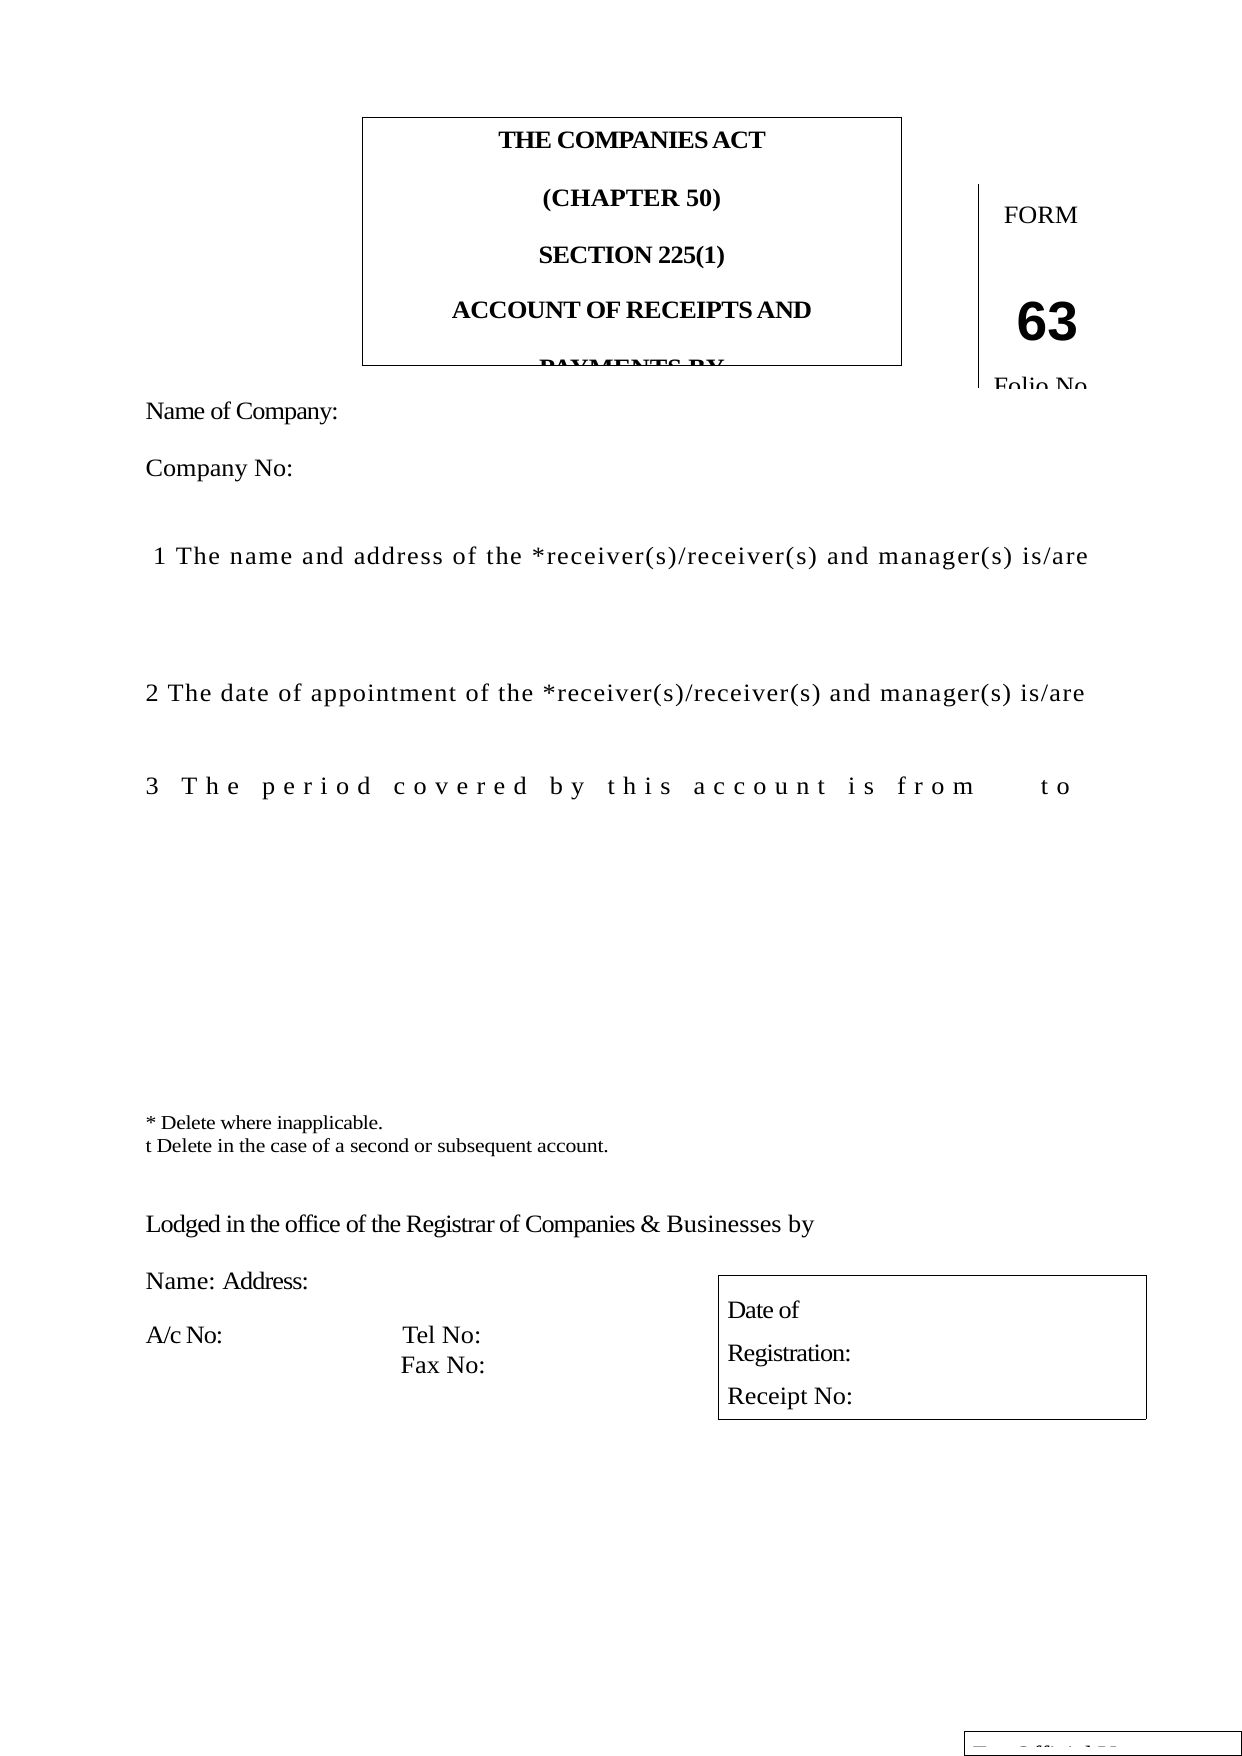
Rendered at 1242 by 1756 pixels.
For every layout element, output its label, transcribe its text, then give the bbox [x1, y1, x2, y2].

table_cell FORM 63 Folio No [979, 184, 1148, 388]
text [1147, 1352, 1154, 1379]
text A/c No: Tel No: [145, 1323, 718, 1348]
text For Official Use [972, 1740, 1232, 1747]
text Lodged in the office of the Registrar of Companies & Businesses by [145, 1209, 1154, 1239]
table_cell [362, 366, 901, 388]
text Name: Address: [145, 1257, 704, 1297]
text 2 The date of appointment of the *receiver(s)/receiver(s) and manager(s) is/are [145, 678, 1154, 707]
text Date of Registration: Receipt No: [727, 1284, 919, 1410]
table_header [902, 117, 979, 184]
text t Delete in the case of a second or subsequent account. [145, 1133, 1154, 1156]
table_header THE COMPANIES ACT (CHAPTER 50) SECTION 225(1) ACCOUNT OF RECEIPTS AND PAYMENTS BY RECEIVER OR RECEIVER AND MANAGER [363, 118, 901, 365]
table_header [979, 117, 1148, 184]
table_cell [901, 365, 978, 388]
text 3 The period covered by this account is from to [145, 771, 1154, 799]
table_cell [902, 184, 978, 351]
text [965, 1732, 1241, 1755]
text Fax No: [400, 1352, 718, 1379]
text [719, 1276, 1146, 1419]
text * Delete where inapplicable. [145, 1111, 1154, 1133]
table_cell [902, 351, 978, 365]
text Name of Company: Company No: [145, 396, 351, 482]
text 1 The name and address of the *receiver(s)/receiver(s) and manager(s) is/are [153, 541, 1154, 569]
